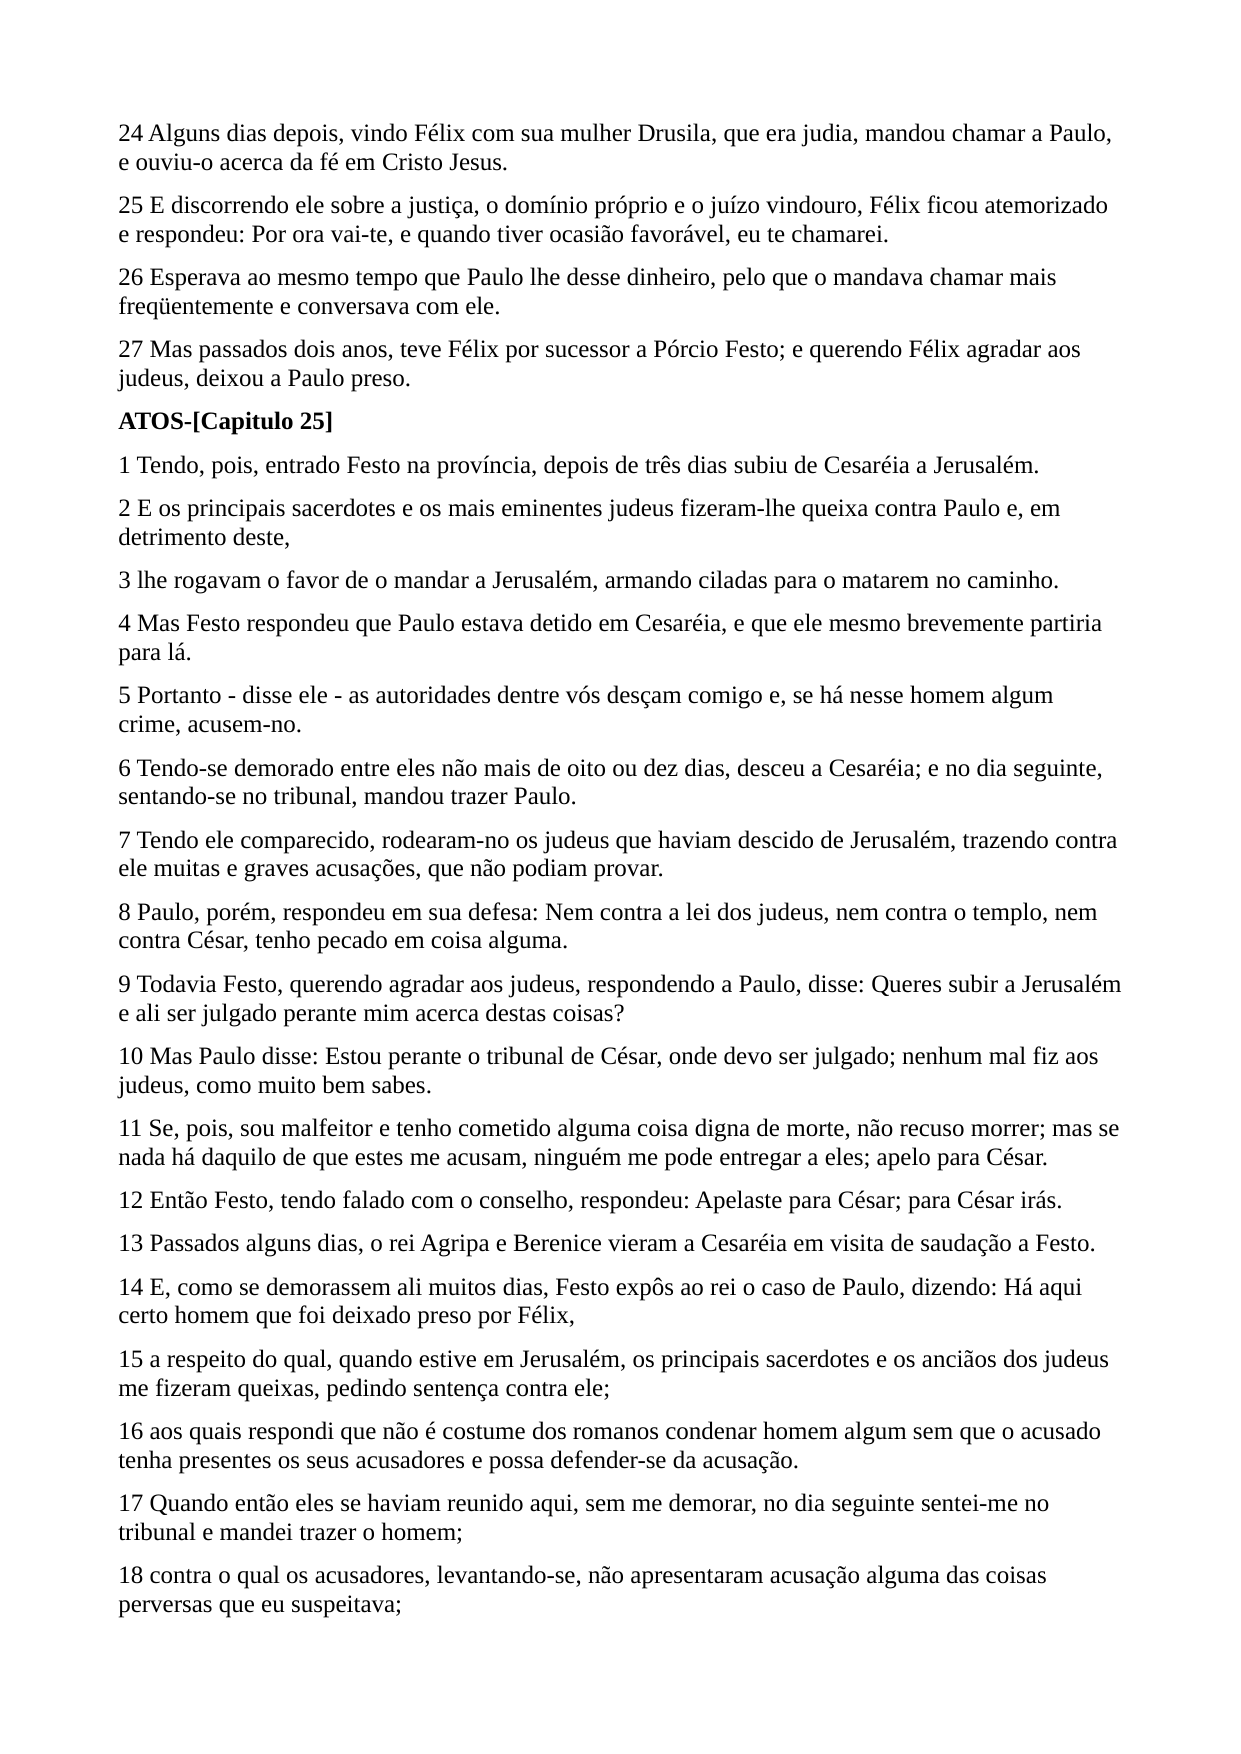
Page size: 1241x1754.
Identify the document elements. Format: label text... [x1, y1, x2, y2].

text 24 Alguns dias depois, vindo Félix com sua mulher Drusila, que era judia, mandou chamar a Paulo, e ouviu-o acerca da fé em Cristo Jesus. [118, 118, 1122, 176]
text 18 contra o qual os acusadores, levantando-se, não apresentaram acusação alguma das coisas perversas que eu suspeitava; [118, 1560, 1122, 1618]
text 16 aos quais respondi que não é costume dos romanos condenar homem algum sem que o acusado tenha presentes os seus acusadores e possa defender-se da acusação. [118, 1416, 1122, 1473]
text 9 Todavia Festo, querendo agradar aos judeus, respondendo a Paulo, disse: Queres subir a Jerusalém e ali ser julgado perante mim acerca destas coisas? [118, 969, 1122, 1026]
text 6 Tendo-se demorado entre eles não mais de oito ou dez dias, desceu a Cesaréia; e no dia seguinte, sentando-se no tribunal, mandou trazer Paulo. [118, 753, 1122, 810]
text 2 E os principais sacerdotes e os mais eminentes judeus fizeram-lhe queixa contra Paulo e, em detrimento deste, [118, 493, 1122, 551]
text 5 Portanto - disse ele - as autoridades dentre vós desçam comigo e, se há nesse homem algum crime, acusem-no. [118, 681, 1122, 738]
text 4 Mas Festo respondeu que Paulo estava detido em Cesaréia, e que ele mesmo brevemente partiria para lá. [118, 608, 1122, 666]
text 8 Paulo, porém, respondeu em sua defesa: Nem contra a lei dos judeus, nem contra o templo, nem contra César, tenho pecado em coisa alguma. [118, 897, 1122, 954]
text 27 Mas passados dois anos, teve Félix por sucessor a Pórcio Festo; e querendo Félix agradar aos judeus, deixou a Paulo preso. [118, 334, 1122, 392]
text 26 Esperava ao mesmo tempo que Paulo lhe desse dinheiro, pelo que o mandava chamar mais freqüentemente e conversava com ele. [118, 262, 1122, 320]
text ATOS-[Capitulo 25] [118, 406, 1122, 435]
text 25 E discorrendo ele sobre a justiça, o domínio próprio e o juízo vindouro, Félix ficou atemorizado e respondeu: Por ora vai-te, e quando tiver ocasião favorável, eu te chamarei. [118, 190, 1122, 248]
text 10 Mas Paulo disse: Estou perante o tribunal de César, onde devo ser julgado; nenhum mal fiz aos judeus, como muito bem sabes. [118, 1041, 1122, 1098]
text 11 Se, pois, sou malfeitor e tenho cometido alguma coisa digna de morte, não recuso morrer; mas se nada há daquilo de que estes me acusam, ninguém me pode entregar a eles; apelo para César. [118, 1113, 1122, 1171]
text 15 a respeito do qual, quando estive em Jerusalém, os principais sacerdotes e os anciãos dos judeus me fizeram queixas, pedindo sentença contra ele; [118, 1344, 1122, 1401]
text 12 Então Festo, tendo falado com o conselho, respondeu: Apelaste para César; para César irás. [118, 1185, 1122, 1214]
text 7 Tendo ele comparecido, rodearam-no os judeus que haviam descido de Jerusalém, trazendo contra ele muitas e graves acusações, que não podiam provar. [118, 825, 1122, 882]
text 3 lhe rogavam o favor de o mandar a Jerusalém, armando ciladas para o matarem no caminho. [118, 565, 1122, 594]
text 17 Quando então eles se haviam reunido aqui, sem me demorar, no dia seguinte sentei-me no tribunal e mandei trazer o homem; [118, 1488, 1122, 1546]
text 13 Passados alguns dias, o rei Agripa e Berenice vieram a Cesaréia em visita de saudação a Festo. [118, 1228, 1122, 1257]
text 14 E, como se demorassem ali muitos dias, Festo expôs ao rei o caso de Paulo, dizendo: Há aqui certo homem que foi deixado preso por Félix, [118, 1272, 1122, 1329]
text 1 Tendo, pois, entrado Festo na província, depois de três dias subiu de Cesaréia a Jerusalém. [118, 450, 1122, 478]
